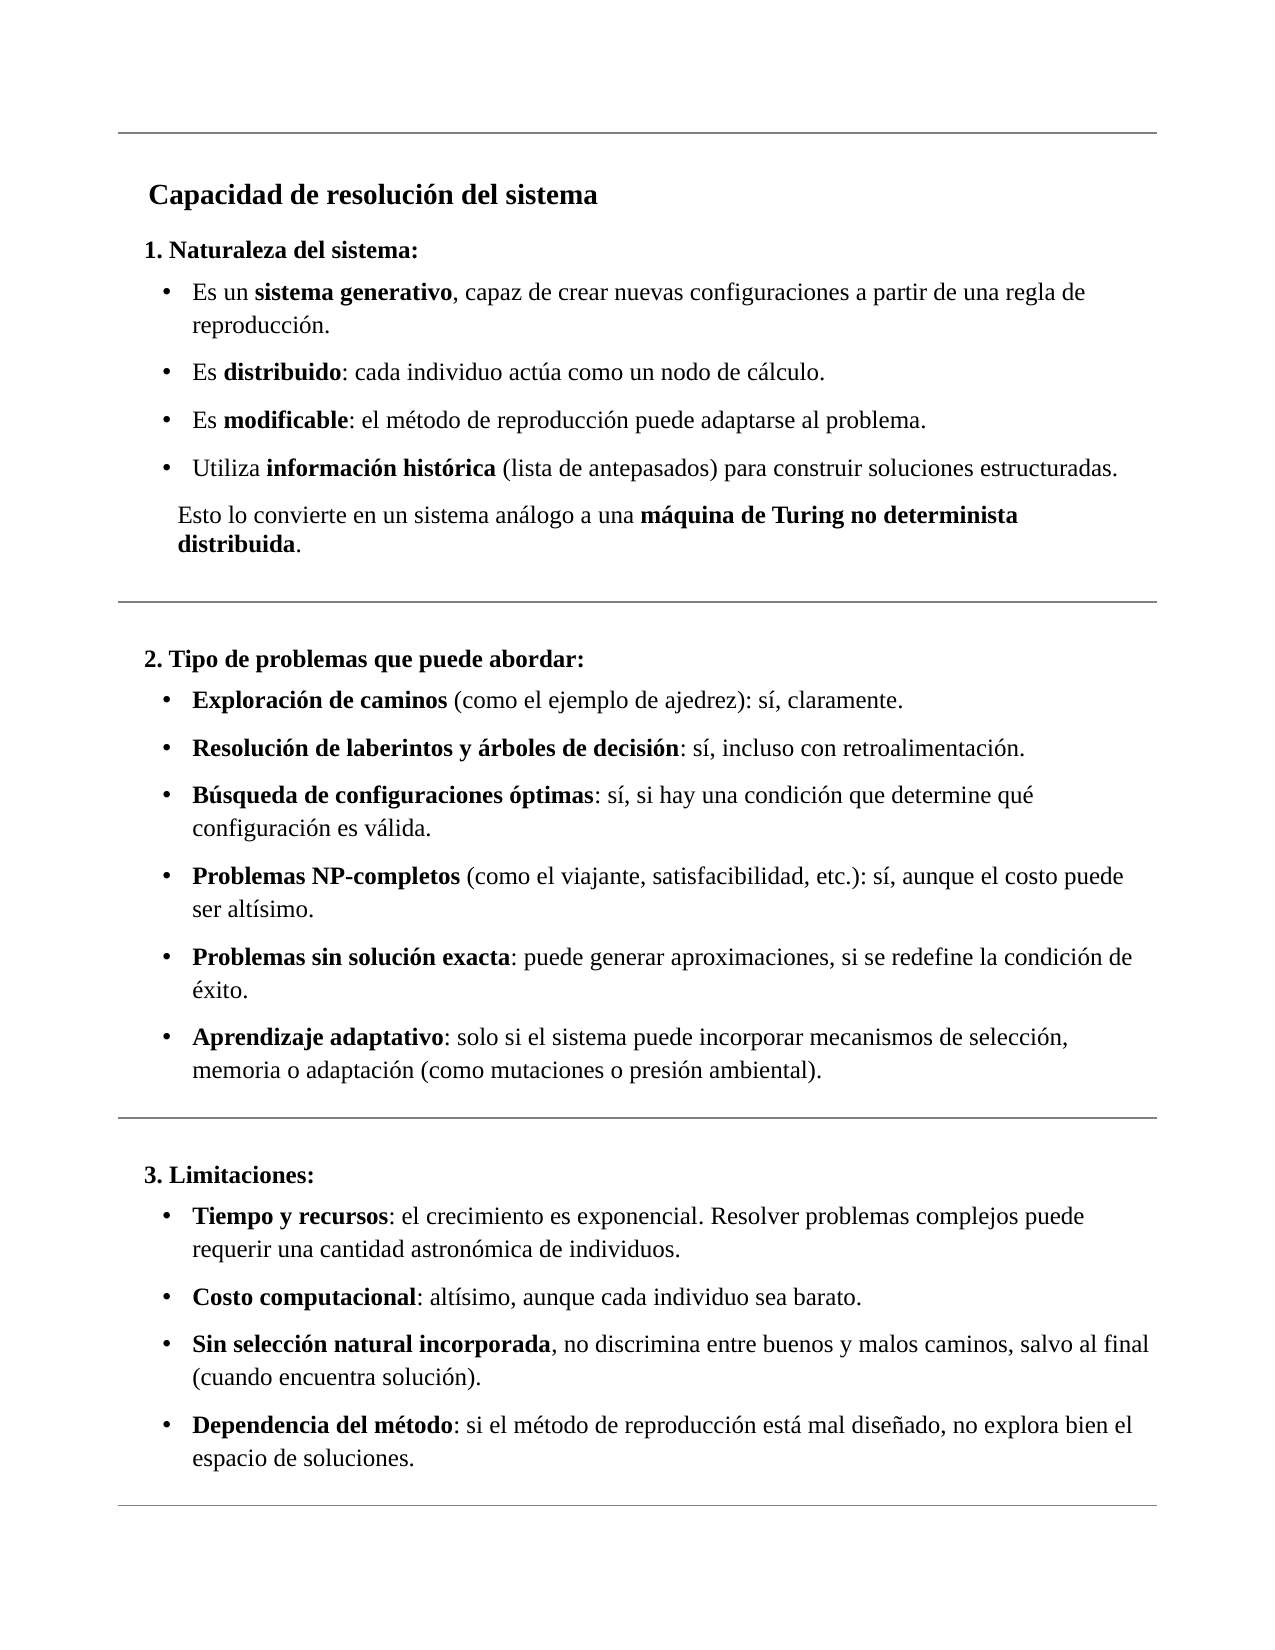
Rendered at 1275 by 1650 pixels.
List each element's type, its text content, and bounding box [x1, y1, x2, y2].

list Sin selección natural incorporada, no discrimina entre buenos y malos caminos, salvo al final (cuando encuentra solución). [162, 1329, 1157, 1391]
list Es distribuido: cada individuo actúa como un nodo de cálculo. [162, 357, 1157, 386]
list Utiliza información histórica (lista de antepasados) para construir soluciones estructuradas. [162, 453, 1157, 481]
subtitle ✅ 1. Naturaleza del sistema: [118, 236, 1157, 264]
subtitle 🔷 Capacidad de resolución del sistema [118, 177, 1157, 211]
list Tiempo y recursos: el crecimiento es exponencial. Resolver problemas complejos puede requerir una cantidad astronómica de individuos. [162, 1201, 1157, 1263]
subtitle ✅ 3. Limitaciones: [118, 1160, 1157, 1188]
list Dependencia del método: si el método de reproducción está mal diseñado, no explora bien el espacio de soluciones. [162, 1410, 1157, 1472]
list Resolución de laberintos y árboles de decisión: sí, incluso con retroalimentación. [162, 733, 1157, 762]
list Búsqueda de configuraciones óptimas: sí, si hay una condición que determine qué configuración es válida. [162, 780, 1157, 842]
list Costo computacional: altísimo, aunque cada individuo sea barato. [162, 1282, 1157, 1310]
list Exploración de caminos (como el ejemplo de ajedrez): sí, claramente. [162, 685, 1157, 714]
list Problemas NP-completos (como el viajante, satisfacibilidad, etc.): sí, aunque el costo puede ser altísimo. [162, 861, 1157, 923]
list Es modificable: el método de reproducción puede adaptarse al problema. [162, 405, 1157, 434]
subtitle ✅ 2. Tipo de problemas que puede abordar: [118, 644, 1157, 673]
list Aprendizaje adaptativo: solo si el sistema puede incorporar mecanismos de selección, memoria o adaptación (como mutaciones o presión ambiental). [162, 1022, 1157, 1084]
list Problemas sin solución exacta: puede generar aproximaciones, si se redefine la condición de éxito. [162, 942, 1157, 1003]
text Esto lo convierte en un sistema análogo a una máquina de Turing no determinista distribuida. [177, 500, 1098, 558]
list Es un sistema generativo, capaz de crear nuevas configuraciones a partir de una regla de reproducción. [162, 277, 1157, 338]
